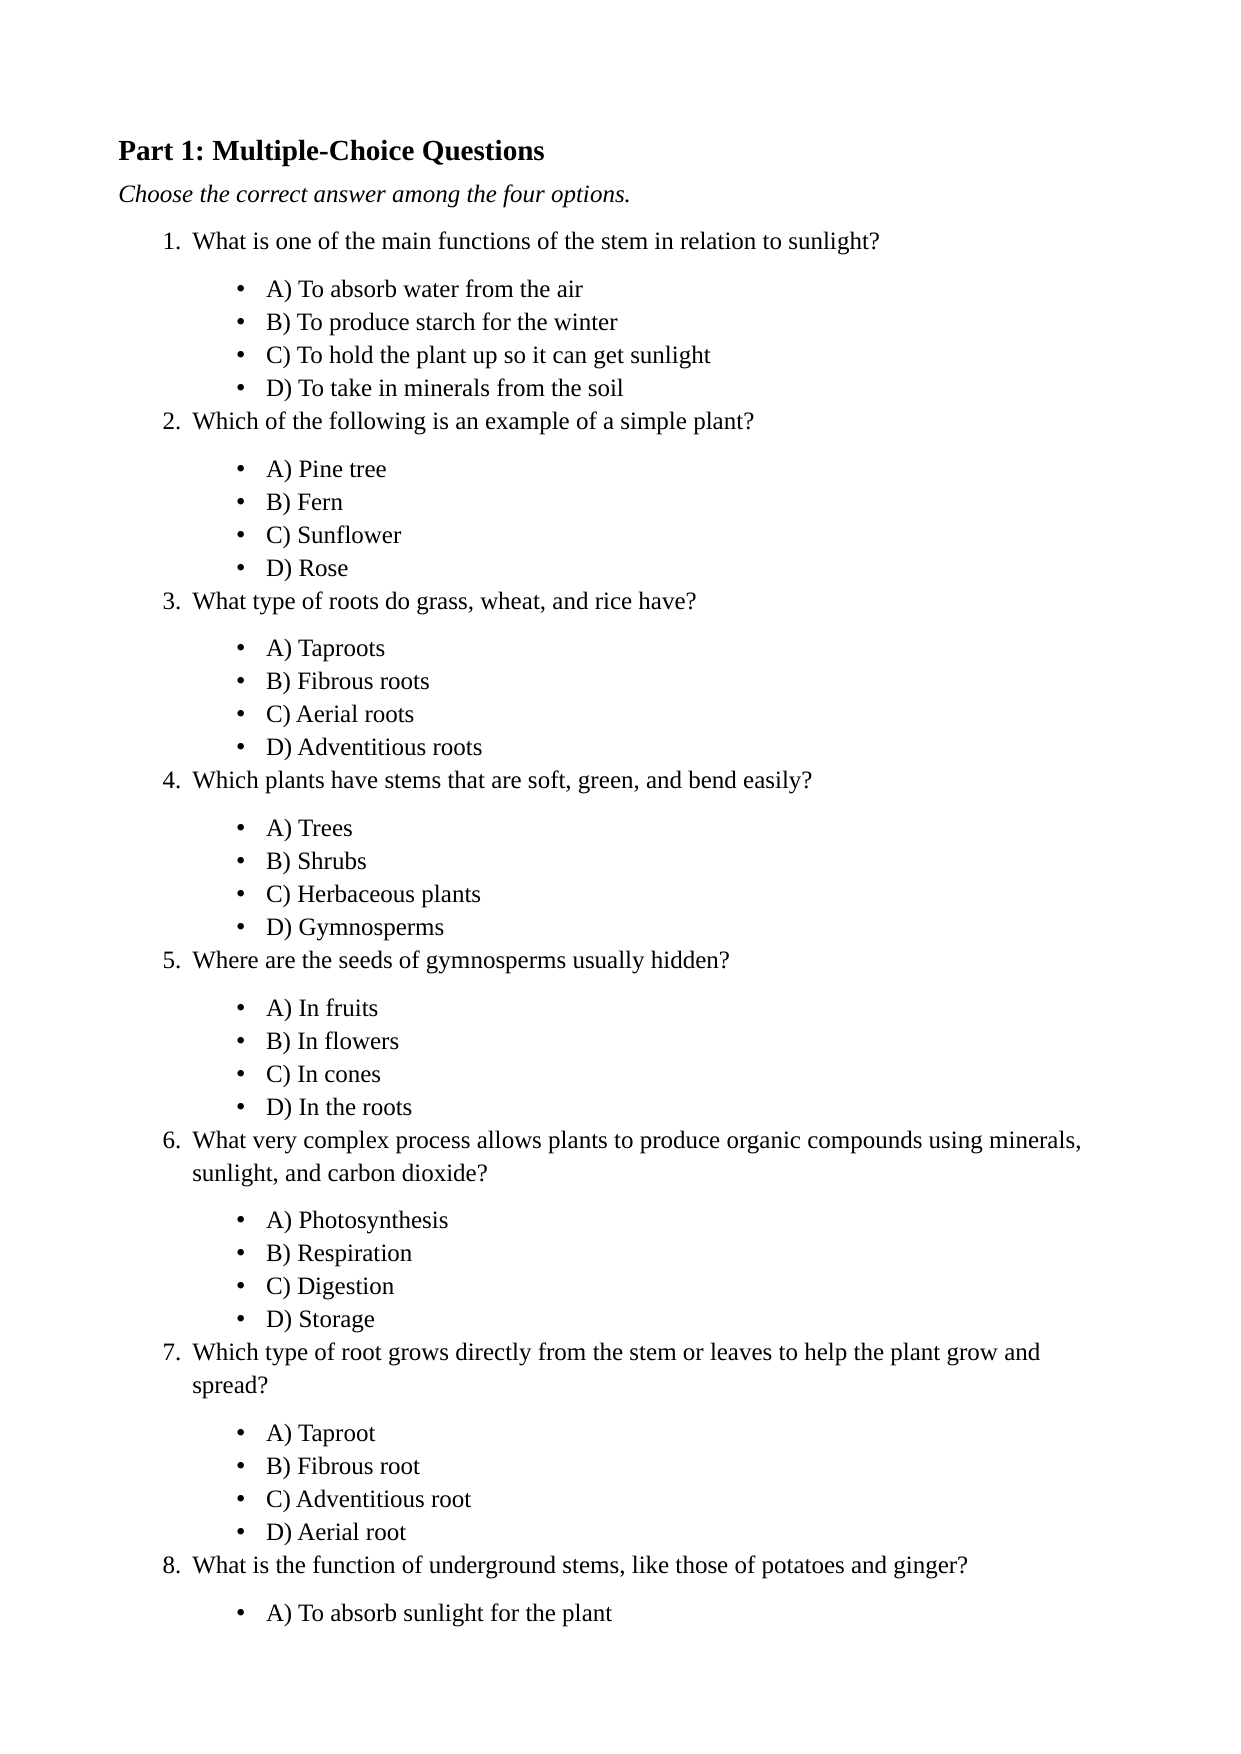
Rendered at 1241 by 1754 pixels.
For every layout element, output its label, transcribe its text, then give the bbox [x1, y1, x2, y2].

list C) In cones [236, 1059, 1122, 1087]
list C) To hold the plant up so it can get sunlight [236, 340, 1122, 369]
list A) To absorb sunlight for the plant [236, 1598, 1122, 1627]
list Which type of root grows directly from the stem or leaves to help the plant grow and spread? [162, 1337, 1122, 1399]
list A) Taproots [236, 633, 1122, 662]
text Choose the correct answer among the four options. [118, 179, 1122, 207]
list What is the function of underground stems, like those of potatoes and ginger? [162, 1550, 1122, 1579]
list B) Shrubs [236, 846, 1122, 875]
list C) Digestion [236, 1271, 1122, 1300]
list B) Fibrous root [236, 1451, 1122, 1480]
list A) Photosynthesis [236, 1205, 1122, 1234]
list A) Taproot [236, 1418, 1122, 1447]
list B) In flowers [236, 1026, 1122, 1054]
list Which of the following is an example of a simple plant? [162, 406, 1122, 435]
list What very complex process allows plants to produce organic compounds using minerals, sunlight, and carbon dioxide? [162, 1125, 1122, 1187]
list C) Sunflower [236, 520, 1122, 548]
list Which plants have stems that are soft, green, and bend easily? [162, 765, 1122, 794]
list What is one of the main functions of the stem in relation to sunlight? [162, 226, 1122, 255]
list A) Trees [236, 813, 1122, 842]
list B) Respiration [236, 1238, 1122, 1267]
list D) Aerial root [236, 1517, 1122, 1546]
list D) To take in minerals from the soil [236, 373, 1122, 402]
list B) To produce starch for the winter [236, 307, 1122, 336]
list C) Herbaceous plants [236, 879, 1122, 908]
list B) Fibrous roots [236, 666, 1122, 695]
subtitle Part 1: Multiple-Choice Questions [118, 133, 1122, 166]
list C) Adventitious root [236, 1484, 1122, 1513]
list A) To absorb water from the air [236, 274, 1122, 303]
list A) In fruits [236, 993, 1122, 1021]
list D) Gymnosperms [236, 912, 1122, 941]
list D) Storage [236, 1304, 1122, 1333]
list B) Fern [236, 487, 1122, 515]
list D) Rose [236, 553, 1122, 581]
list A) Pine tree [236, 454, 1122, 482]
list D) Adventitious roots [236, 732, 1122, 761]
list What type of roots do grass, wheat, and rice have? [162, 586, 1122, 614]
list D) In the roots [236, 1092, 1122, 1121]
list Where are the seeds of gymnosperms usually hidden? [162, 945, 1122, 974]
list C) Aerial roots [236, 699, 1122, 728]
